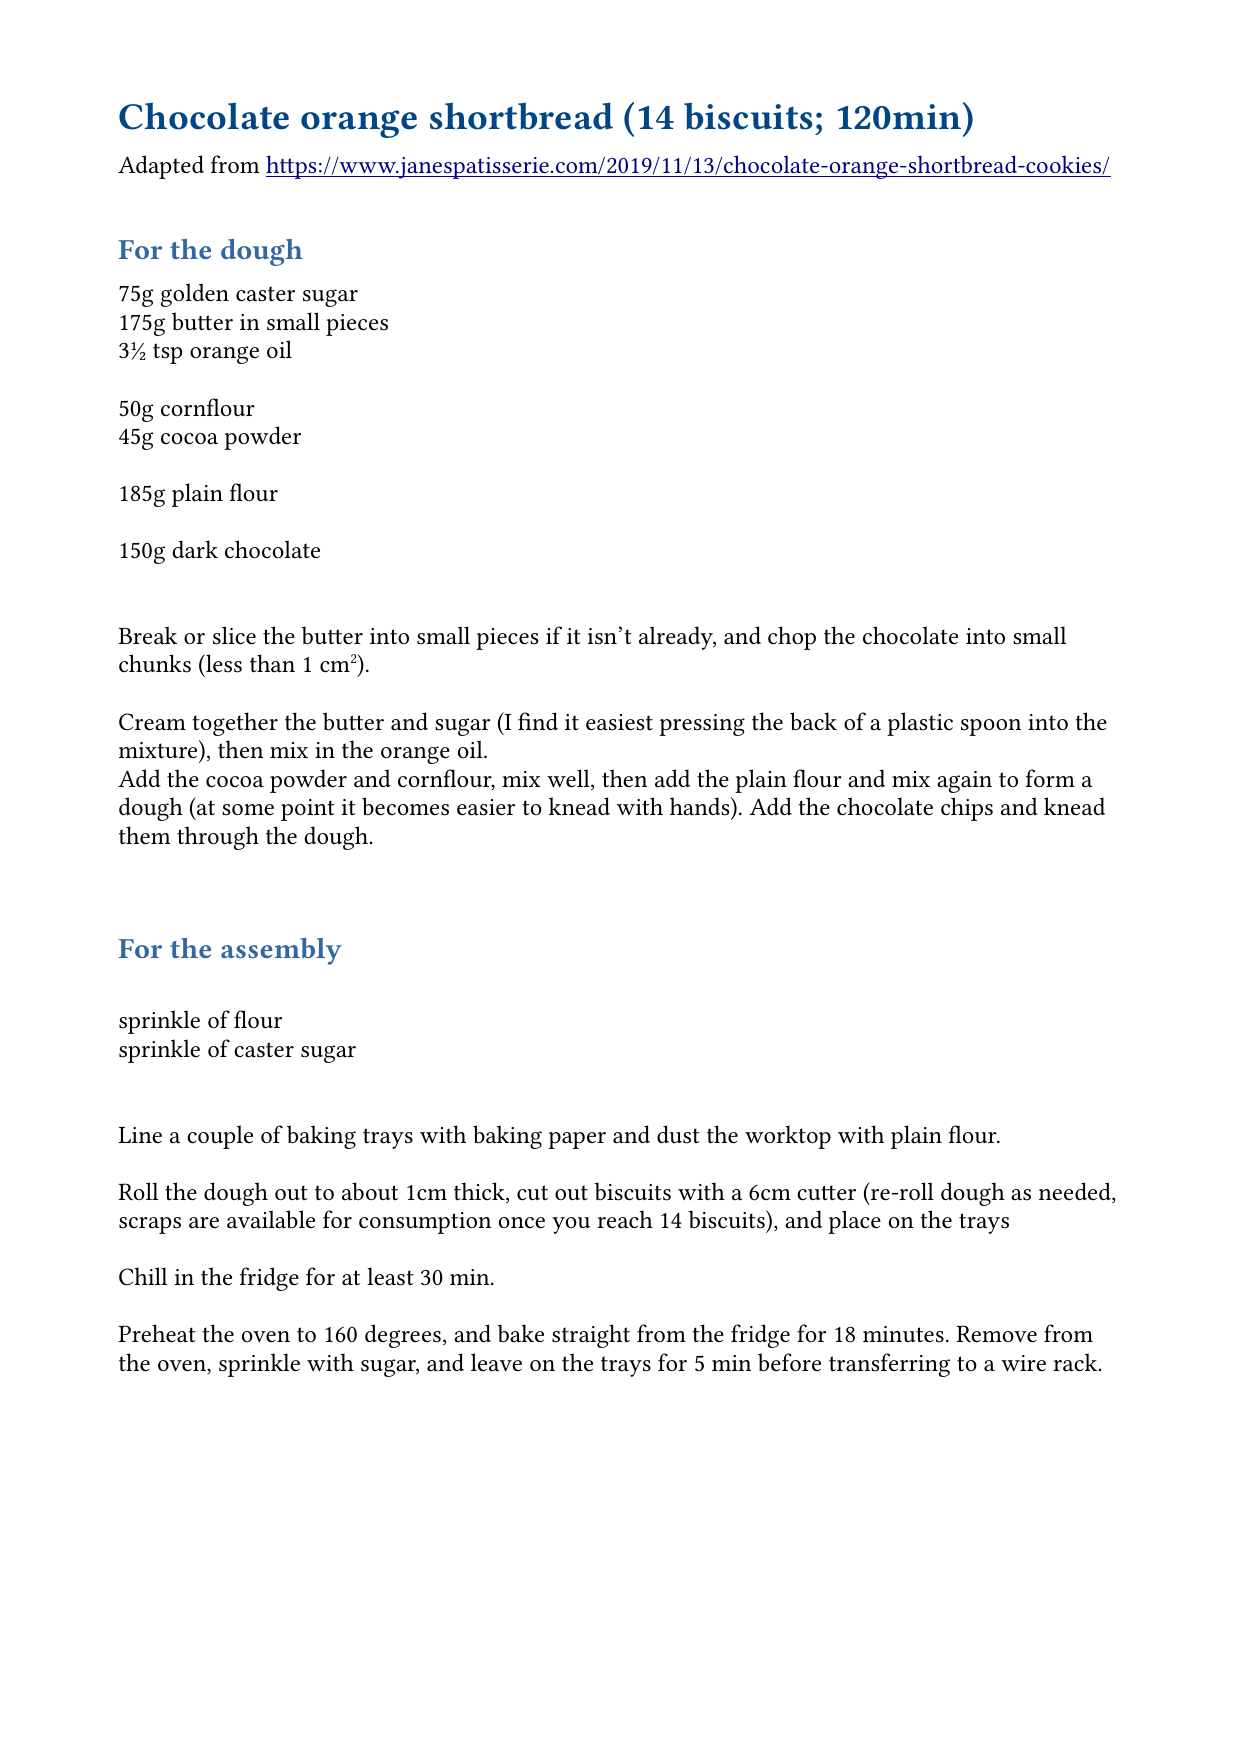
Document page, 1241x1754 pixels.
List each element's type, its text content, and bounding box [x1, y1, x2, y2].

text Adapted from https://www.janespatisserie.com/2019/11/13/chocolate-orange-shortbread-cookies/ [118, 152, 1122, 180]
text sprinkle of flour [118, 1007, 1122, 1035]
text 50g cornflour [118, 393, 1122, 422]
text 45g cocoa powder [118, 422, 1122, 451]
text Chill in the fridge for at least 30 min. [118, 1263, 1122, 1292]
text 150g dark chocolate [118, 536, 1122, 565]
text sprinkle of caster sugar [118, 1035, 1122, 1064]
subtitle Chocolate orange shortbread (14 biscuits; 120min) [118, 96, 1122, 139]
text Roll the dough out to about 1cm thick, cut out biscuits with a 6cm cutter (re-roll dough as needed, scraps are available for consumption once you reach 14 biscuits), and place on the trays [118, 1178, 1122, 1235]
text Break or slice the butter into small pieces if it isn’t already, and chop the chocolate into small chunks (less than 1 cm2). [118, 622, 1122, 679]
text 75g golden caster sugar [118, 279, 1122, 308]
text 3½ tsp orange oil [118, 336, 1122, 365]
subtitle For the dough [118, 234, 1122, 267]
text Preheat the oven to 160 degrees, and bake straight from the fridge for 18 minutes. Remove from the oven, sprinkle with sugar, and leave on the trays for 5 min before transferring to a wire rack. [118, 1321, 1122, 1378]
text Add the cocoa powder and cornflour, mix well, then add the plain flour and mix again to form a dough (at some point it becomes easier to knead with hands). Add the chocolate chips and knead them through the dough. [118, 764, 1122, 850]
text 175g butter in small pieces [118, 308, 1122, 336]
text 185g plain flour [118, 479, 1122, 508]
text Line a couple of baking trays with baking paper and dust the worktop with plain flour. [118, 1121, 1122, 1149]
text Cream together the butter and sugar (I find it easiest pressing the back of a plastic spoon into the mixture), then mix in the orange oil. [118, 707, 1122, 764]
subtitle For the assembly [118, 932, 1122, 966]
